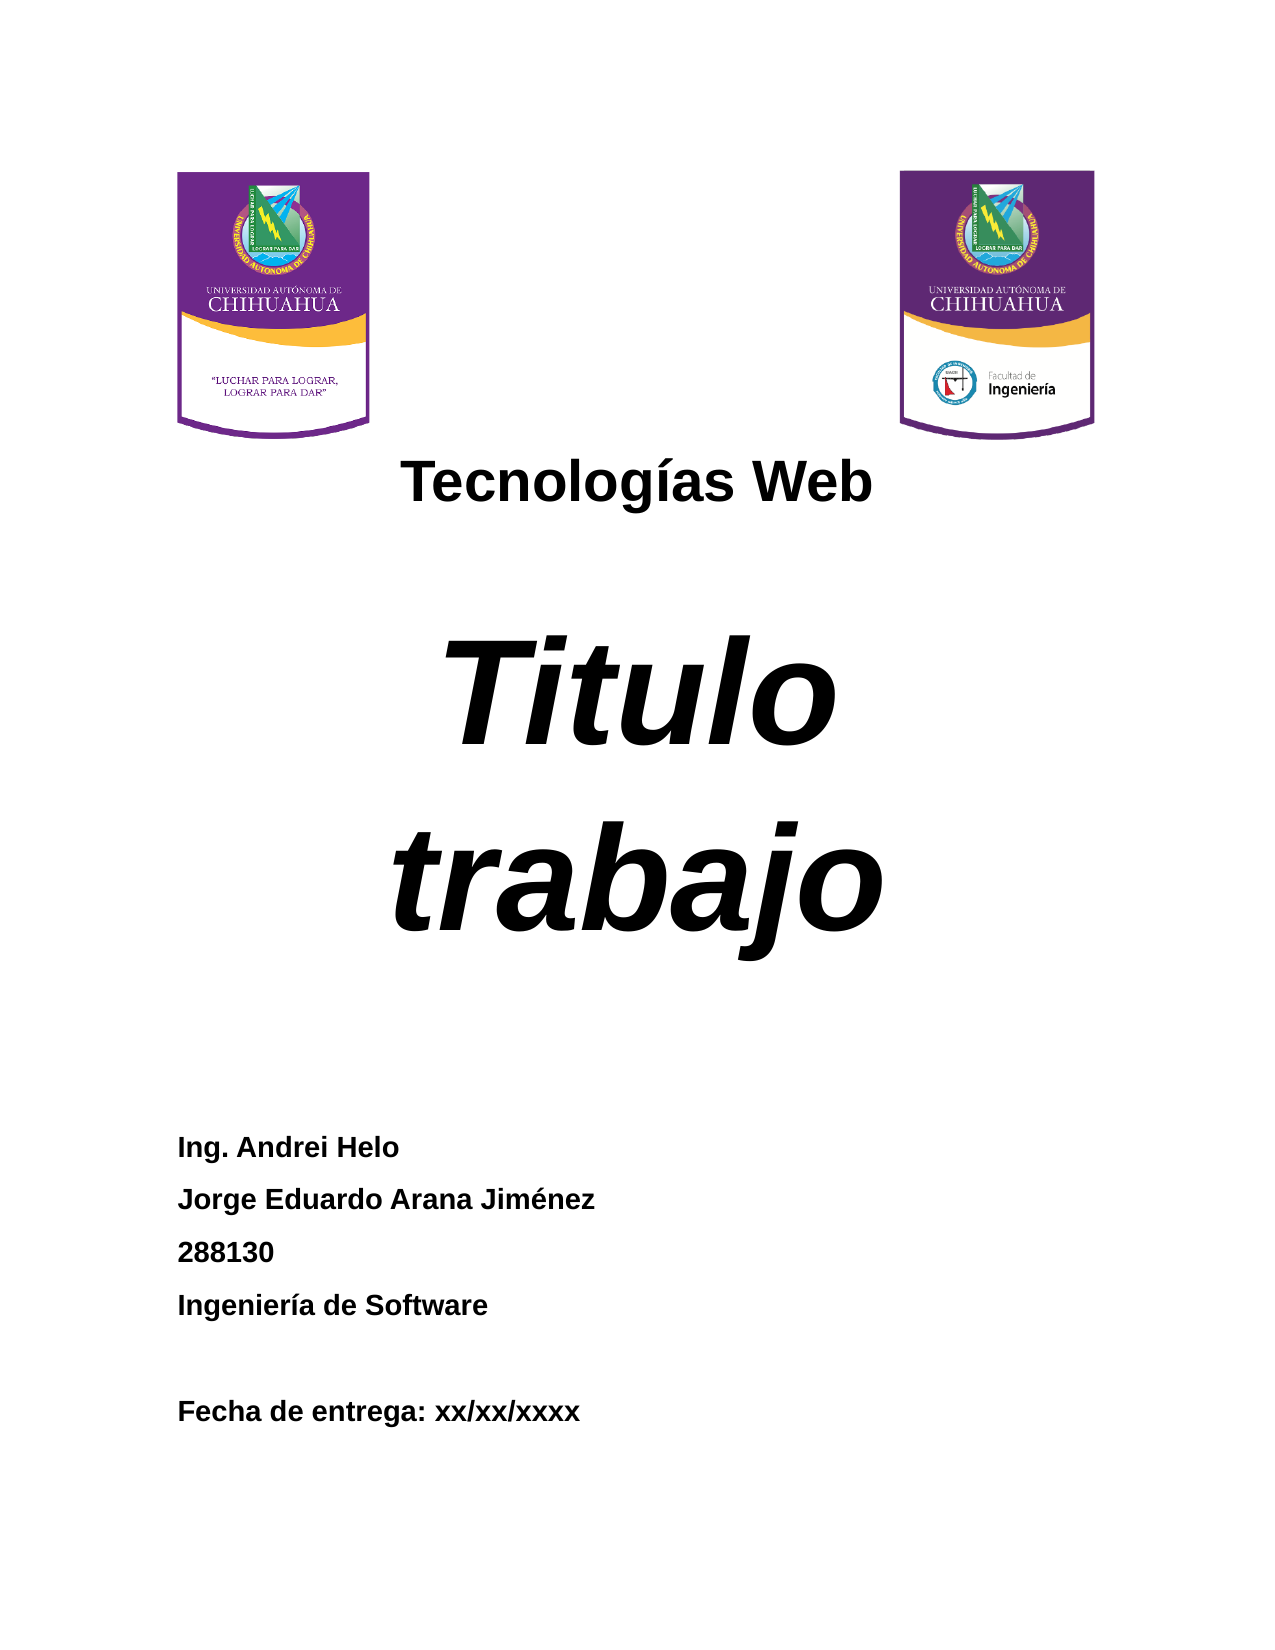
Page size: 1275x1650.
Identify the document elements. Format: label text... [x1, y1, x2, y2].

text Titulo trabajo [177, 604, 1098, 962]
picture [897, 166, 1098, 442]
text Ingeniería de Software [177, 1288, 1098, 1322]
text Fecha de entrega: xx/xx/xxxx [177, 1394, 1098, 1427]
picture [177, 166, 370, 439]
text 288130 [177, 1235, 1098, 1269]
text Ing. Andrei Helo [177, 1129, 1098, 1163]
text Tecnologías Web [177, 446, 1098, 513]
text Jorge Eduardo Arana Jiménez [177, 1182, 1098, 1216]
